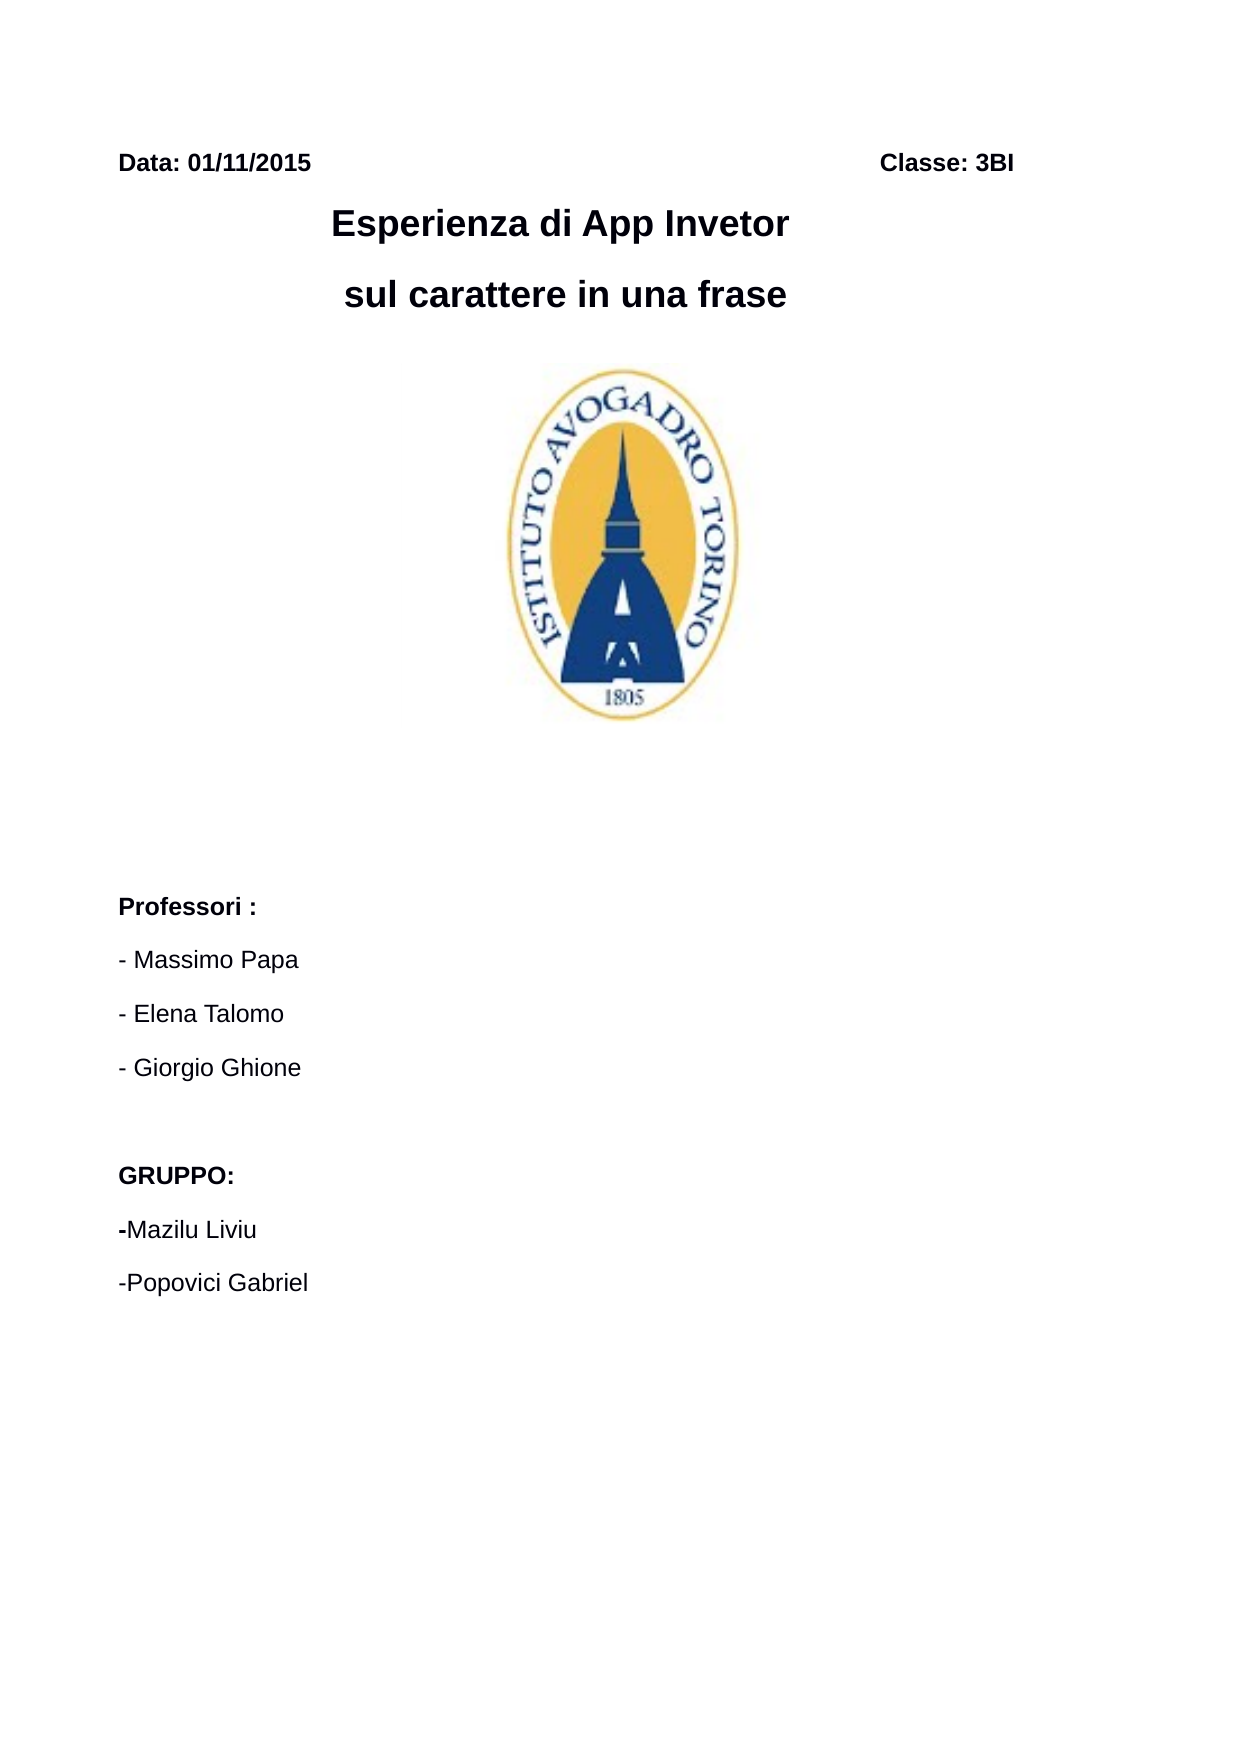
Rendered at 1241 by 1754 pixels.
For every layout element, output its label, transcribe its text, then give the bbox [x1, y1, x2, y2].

text sul carattere in una frase [118, 272, 1013, 315]
text -Mazilu Liviu [118, 1214, 1122, 1243]
text - Elena Talomo [118, 999, 1122, 1028]
text -Popovici Gabriel [118, 1268, 1122, 1297]
text Professori : [118, 891, 1122, 920]
picture [400, 363, 849, 728]
text Esperienza di App Invetor [118, 201, 1013, 244]
text - Giorgio Ghione [118, 1053, 1122, 1082]
text Data: 01/11/2015 Classe: 3BI [118, 148, 1122, 176]
text - Massimo Papa [118, 945, 1122, 974]
text GRUPPO: [118, 1161, 1122, 1189]
